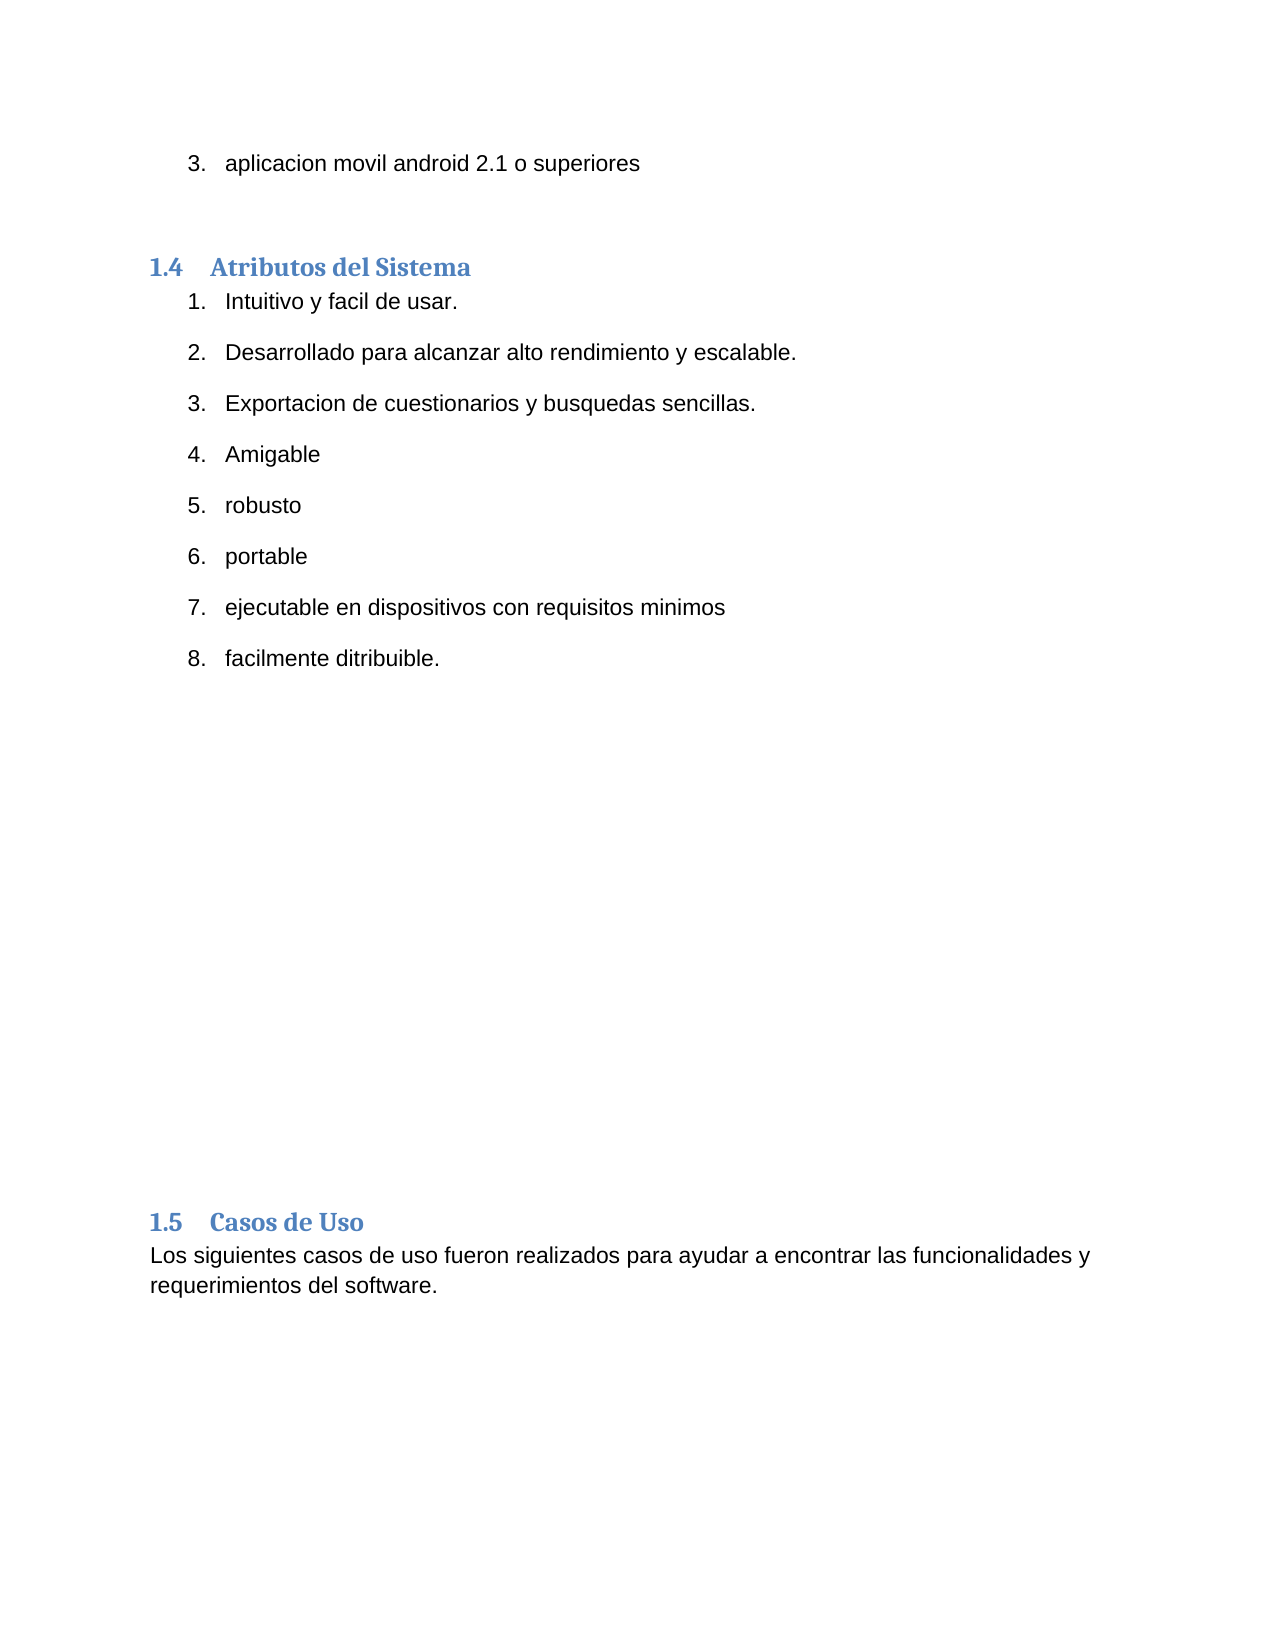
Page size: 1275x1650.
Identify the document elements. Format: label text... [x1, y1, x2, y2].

list ejecutable en dispositivos con requisitos minimos [187, 594, 1125, 620]
list facilmente ditribuible. [187, 645, 1125, 671]
list aplicacion movil android 2.1 o superiores [187, 150, 1125, 176]
list Amigable [187, 441, 1125, 467]
text Los siguientes casos de uso fueron realizados para ayudar a encontrar las funcionalidades y requerimientos del software. [150, 1242, 1125, 1299]
list Desarrollado para alcanzar alto rendimiento y escalable. [187, 339, 1125, 365]
subtitle Atributos del Sistema [150, 252, 1125, 283]
list Intuitivo y facil de usar. [187, 288, 1125, 314]
list robusto [187, 492, 1125, 518]
list Exportacion de cuestionarios y busquedas sencillas. [187, 390, 1125, 416]
subtitle Casos de Uso [150, 1207, 1125, 1238]
list portable [187, 543, 1125, 569]
